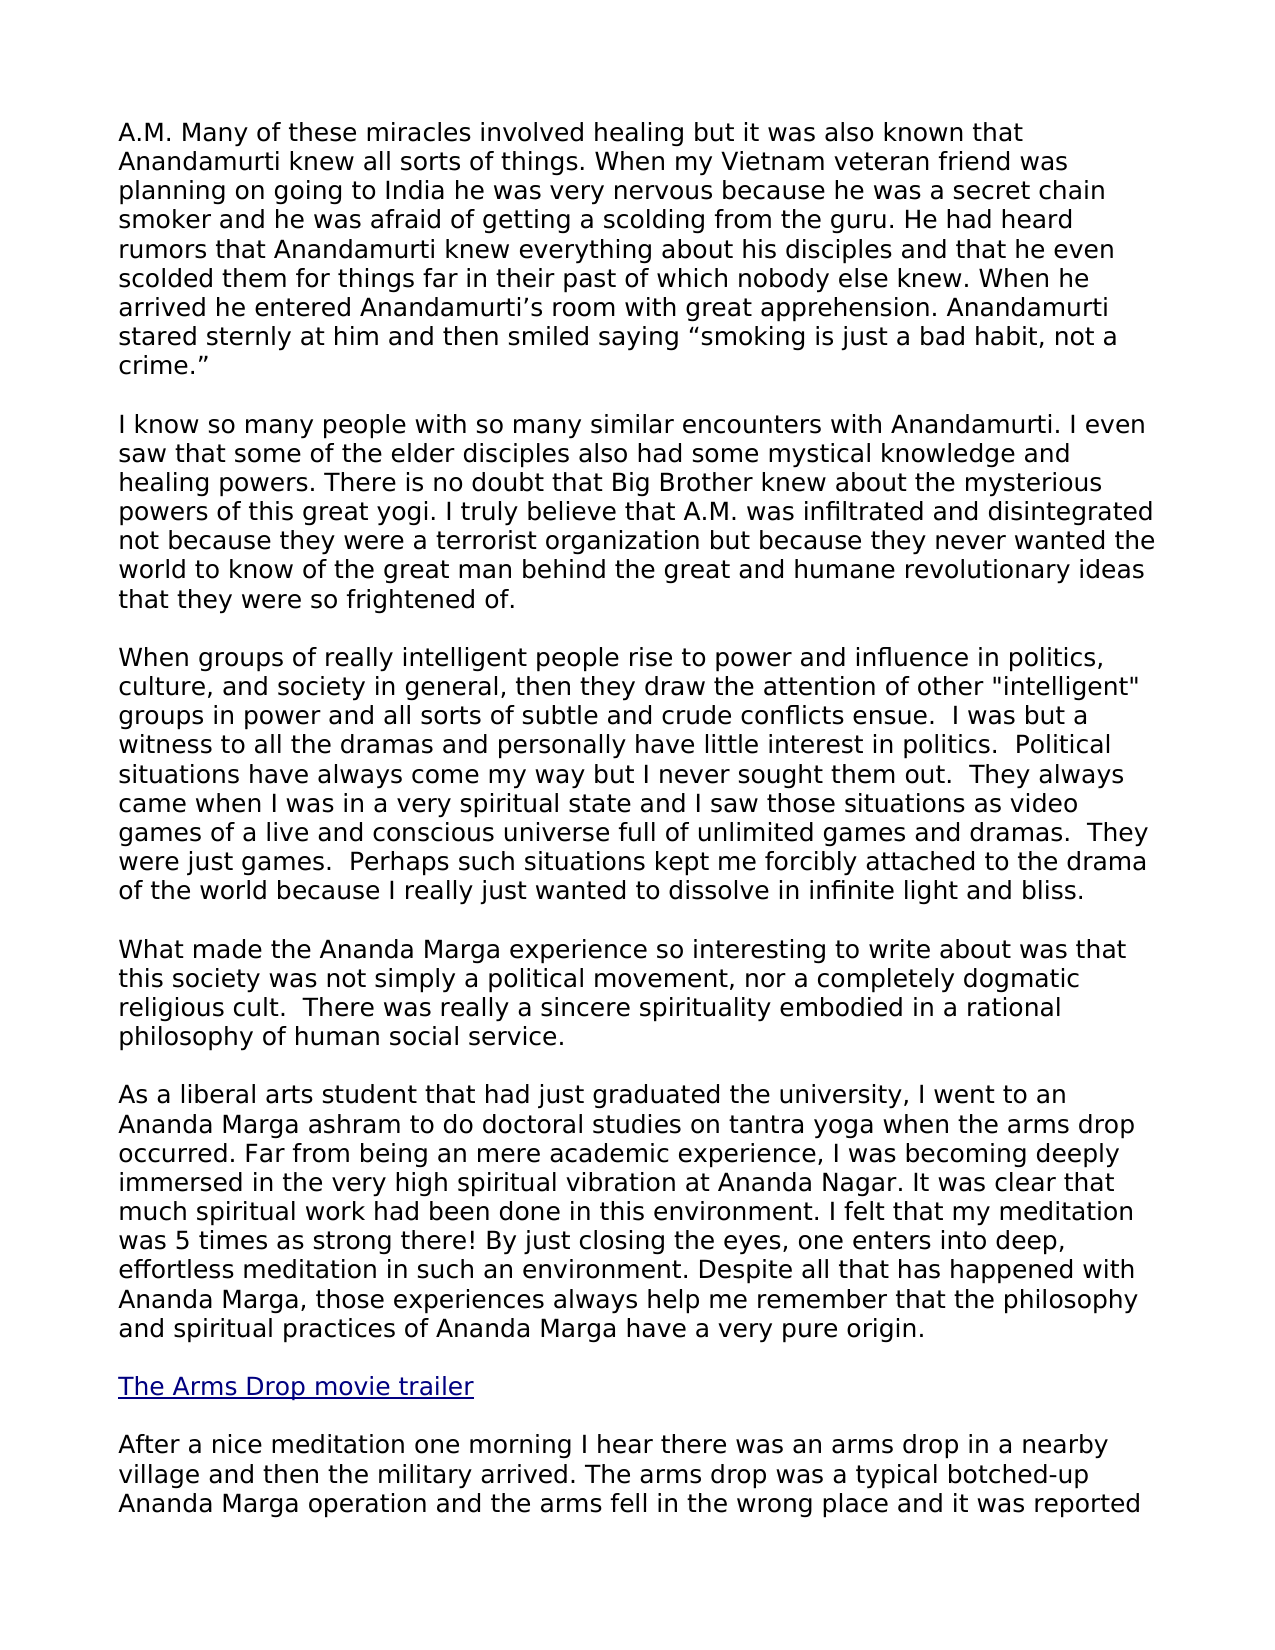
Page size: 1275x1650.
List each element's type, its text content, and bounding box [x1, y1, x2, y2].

text A.M. Many of these miracles involved healing but it was also known that Anandamurti knew all sorts of things. When my Vietnam veteran friend was planning on going to India he was very nervous because he was a secret chain smoker and he was afraid of getting a scolding from the guru. He had heard rumors that Anandamurti knew everything about his disciples and that he even scolded them for things far in their past of which nobody else knew. When he arrived he entered Anandamurti’s room with great apprehension. Anandamurti stared sternly at him and then smiled saying “smoking is just a bad habit, not a crime.” I know so many people with so many similar encounters with Anandamurti. I even saw that some of the elder disciples also had some mystical knowledge and healing powers. There is no doubt that Big Brother knew about the mysterious powers of this great yogi. I truly believe that A.M. was infiltrated and disintegrated not because they were a terrorist organization but because they never wanted the world to know of the great man behind the great and humane revolutionary ideas that they were so frightened of. [118, 118, 1157, 614]
text What made the Ananda Marga experience so interesting to write about was that this society was not simply a political movement, nor a completely dogmatic religious cult. There was really a sincere spirituality embodied in a rational philosophy of human social service. As a liberal arts student that had just graduated the university, I went to an Ananda Marga ashram to do doctoral studies on tantra yoga when the arms drop occurred. Far from being an mere academic experience, I was becoming deeply immersed in the very high spiritual vibration at Ananda Nagar. It was clear that much spiritual work had been done in this environment. I felt that my meditation was 5 times as strong there! By just closing the eyes, one enters into deep, effortless meditation in such an environment. Despite all that has happened with Ananda Marga, those experiences always help me remember that the philosophy and spiritual practices of Ananda Marga have a very pure origin. The Arms Drop movie trailer After a nice meditation one morning I hear there was an arms drop in a nearby village and then the military arrived. The arms drop was a typical botched-up Ananda Marga operation and the arms fell in the wrong place and it was reported [118, 935, 1157, 1518]
text When groups of really intelligent people rise to power and influence in politics, culture, and society in general, then they draw the attention of other "intelligent" groups in power and all sorts of subtle and crude conflicts ensue. I was but a witness to all the dramas and personally have little interest in politics. Political situations have always come my way but I never sought them out. They always came when I was in a very spiritual state and I saw those situations as video games of a live and conscious universe full of unlimited games and dramas. They were just games. Perhaps such situations kept me forcibly attached to the drama of the world because I really just wanted to dissolve in infinite light and bliss. [118, 643, 1157, 906]
